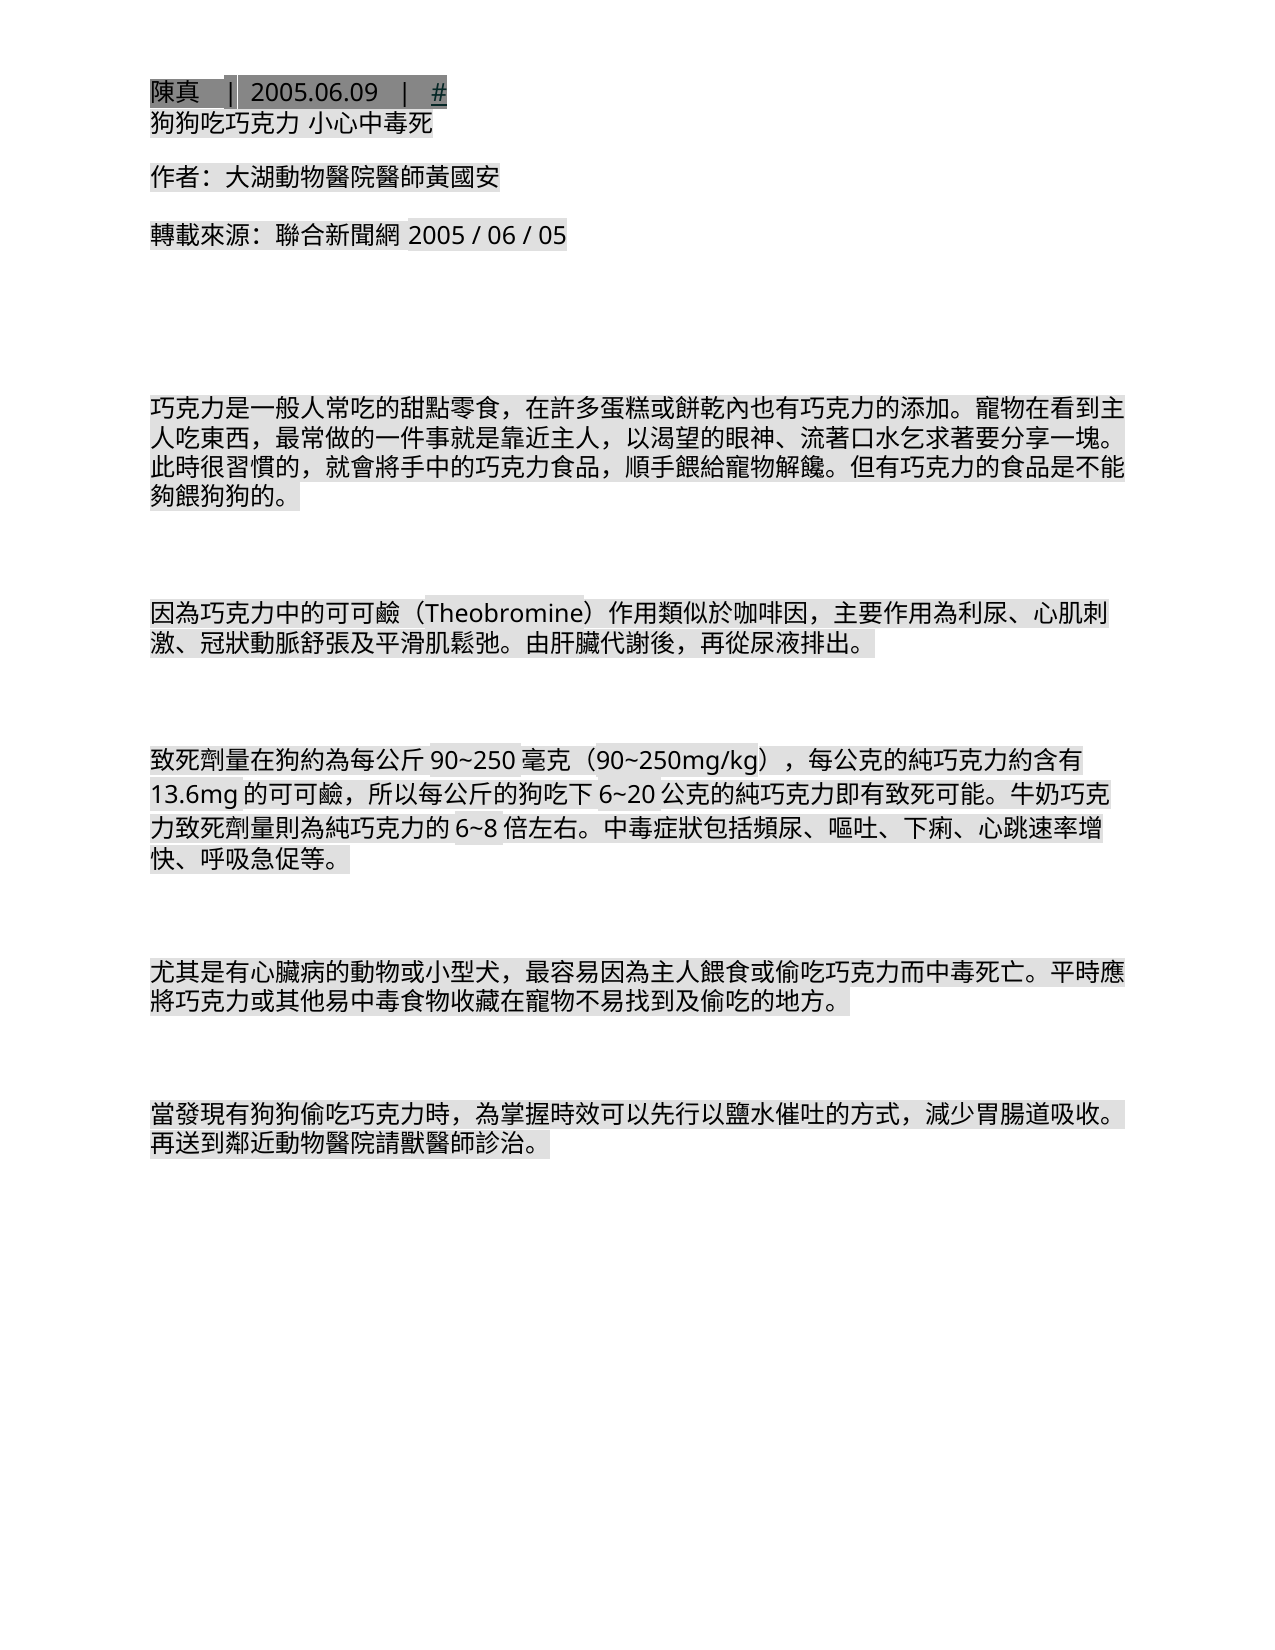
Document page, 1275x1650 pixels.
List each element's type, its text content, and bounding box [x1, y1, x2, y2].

text 陳真 | 2005.06.09 | # [150, 75, 1125, 109]
text 致死劑量在狗約為每公斤90~250毫克（90~250mg/kg），每公克的純巧克力約含有13.6mg的可可鹼，所以每公斤的狗吃下6~20公克的純巧克力即有致死可能。牛奶巧克力致死劑量則為純巧克力的6~8倍左右。中毒症狀包括頻尿、嘔吐、下痢、心跳速率增快、呼吸急促等。 [150, 743, 1125, 874]
text 狗狗吃巧克力 小心中毒死 [150, 109, 1125, 138]
text 作者：大湖動物醫院醫師黃國安 [150, 163, 1125, 192]
text 尤其是有心臟病的動物或小型犬，最容易因為主人餵食或偷吃巧克力而中毒死亡。平時應將巧克力或其他易中毒食物收藏在寵物不易找到及偷吃的地方。 [150, 958, 1125, 1016]
text 轉載來源：聯合新聞網 2005 / 06 / 05 [150, 217, 1125, 251]
text 巧克力是一般人常吃的甜點零食，在許多蛋糕或餅乾內也有巧克力的添加。寵物在看到主人吃東西，最常做的一件事就是靠近主人，以渴望的眼神、流著口水乞求著要分享一塊。此時很習慣的，就會將手中的巧克力食品，順手餵給寵物解饞。但有巧克力的食品是不能夠餵狗狗的。 [150, 394, 1125, 511]
text 因為巧克力中的可可鹼（Theobromine）作用類似於咖啡因，主要作用為利尿、心肌刺激、冠狀動脈舒張及平滑肌鬆弛。由肝臟代謝後，再從尿液排出。 [150, 595, 1125, 658]
text 當發現有狗狗偷吃巧克力時，為掌握時效可以先行以鹽水催吐的方式，減少胃腸道吸收。再送到鄰近動物醫院請獸醫師診治。 [150, 1100, 1125, 1159]
